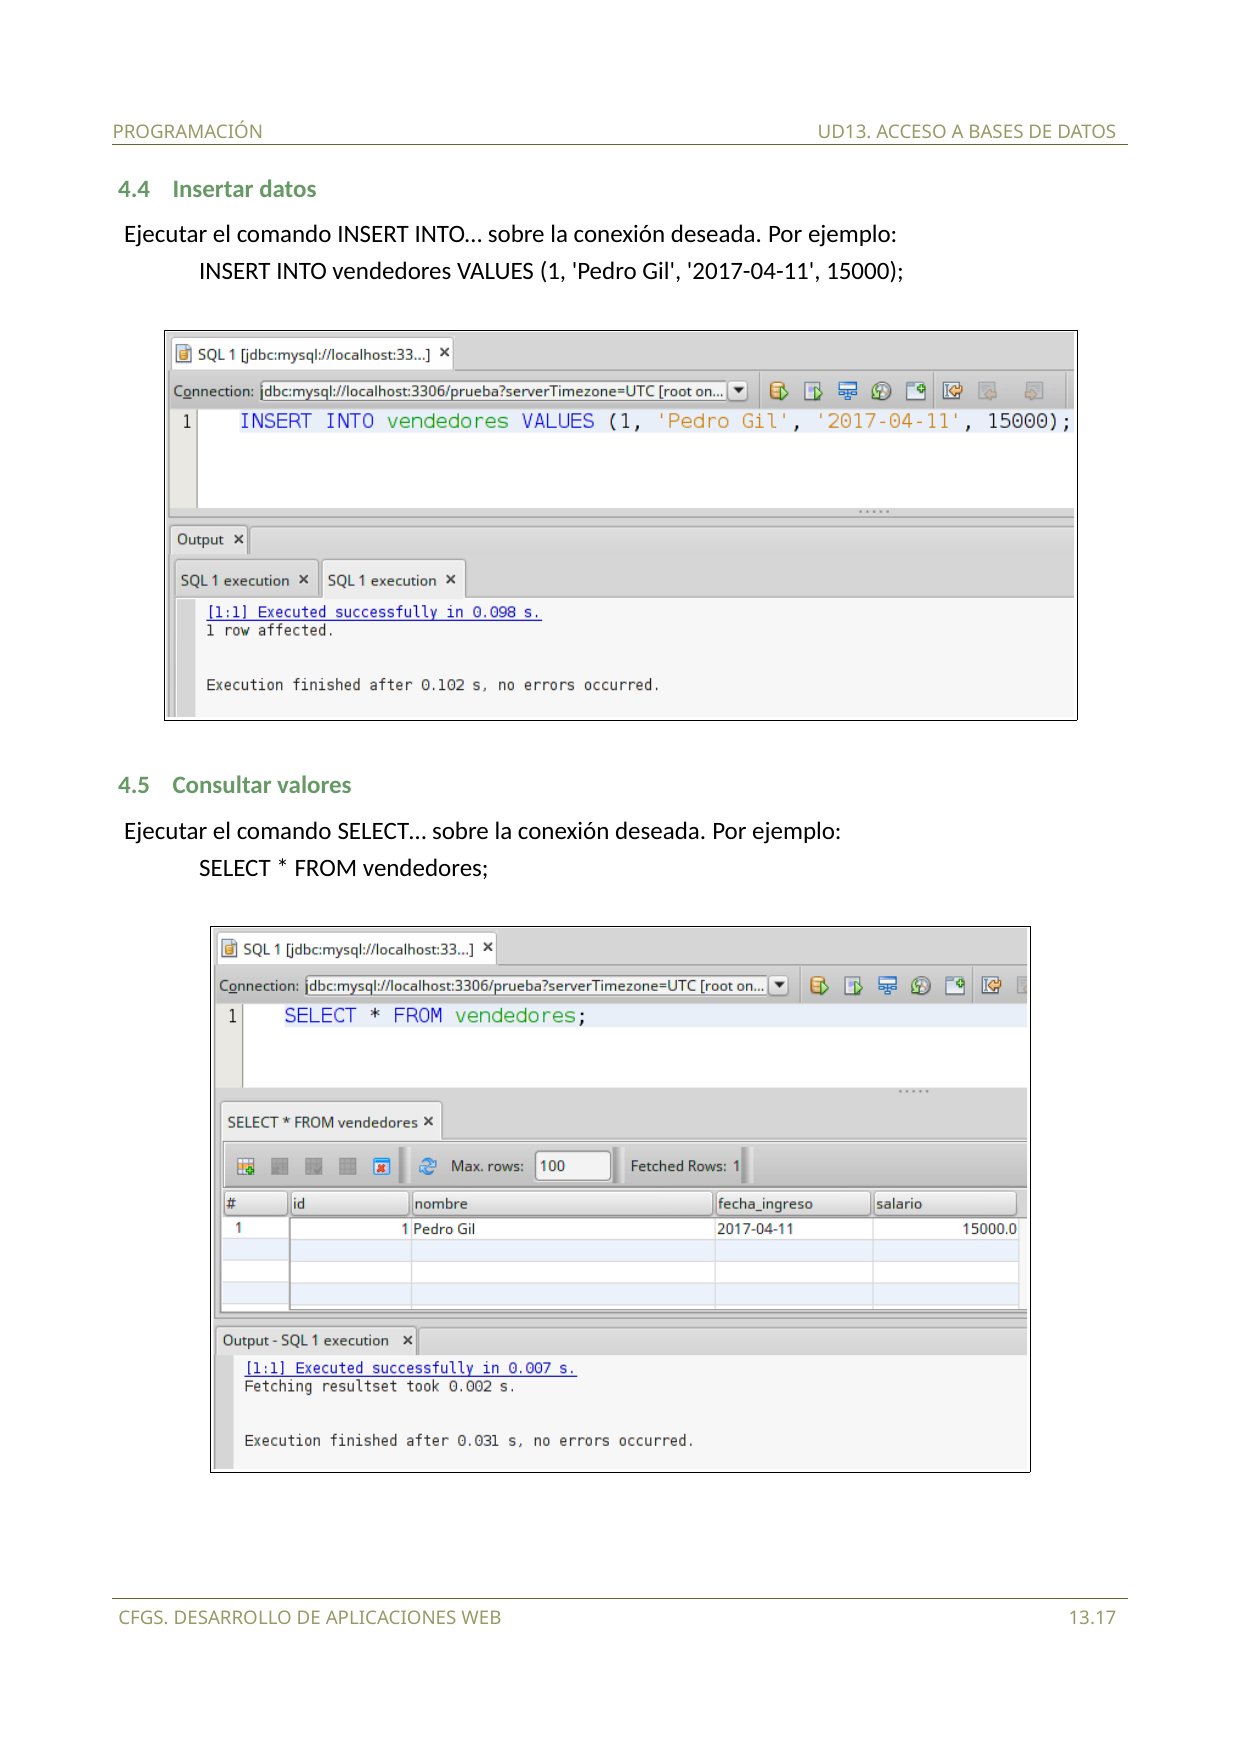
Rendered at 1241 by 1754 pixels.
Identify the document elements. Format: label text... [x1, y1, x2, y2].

subtitle Consultar valores [112, 769, 1128, 800]
picture [166, 332, 1074, 717]
text Ejecutar el comando INSERT INTO… sobre la conexión deseada. Por ejemplo: [112, 218, 1128, 249]
text Ejecutar el comando SELECT… sobre la conexión deseada. Por ejemplo: [112, 815, 1128, 845]
text SELECT * FROM vendedores; [187, 852, 1128, 882]
subtitle Insertar datos [112, 173, 1128, 204]
picture [213, 928, 1028, 1469]
text INSERT INTO vendedores VALUES (1, 'Pedro Gil', '2017-04-11', 15000); [187, 256, 1128, 286]
